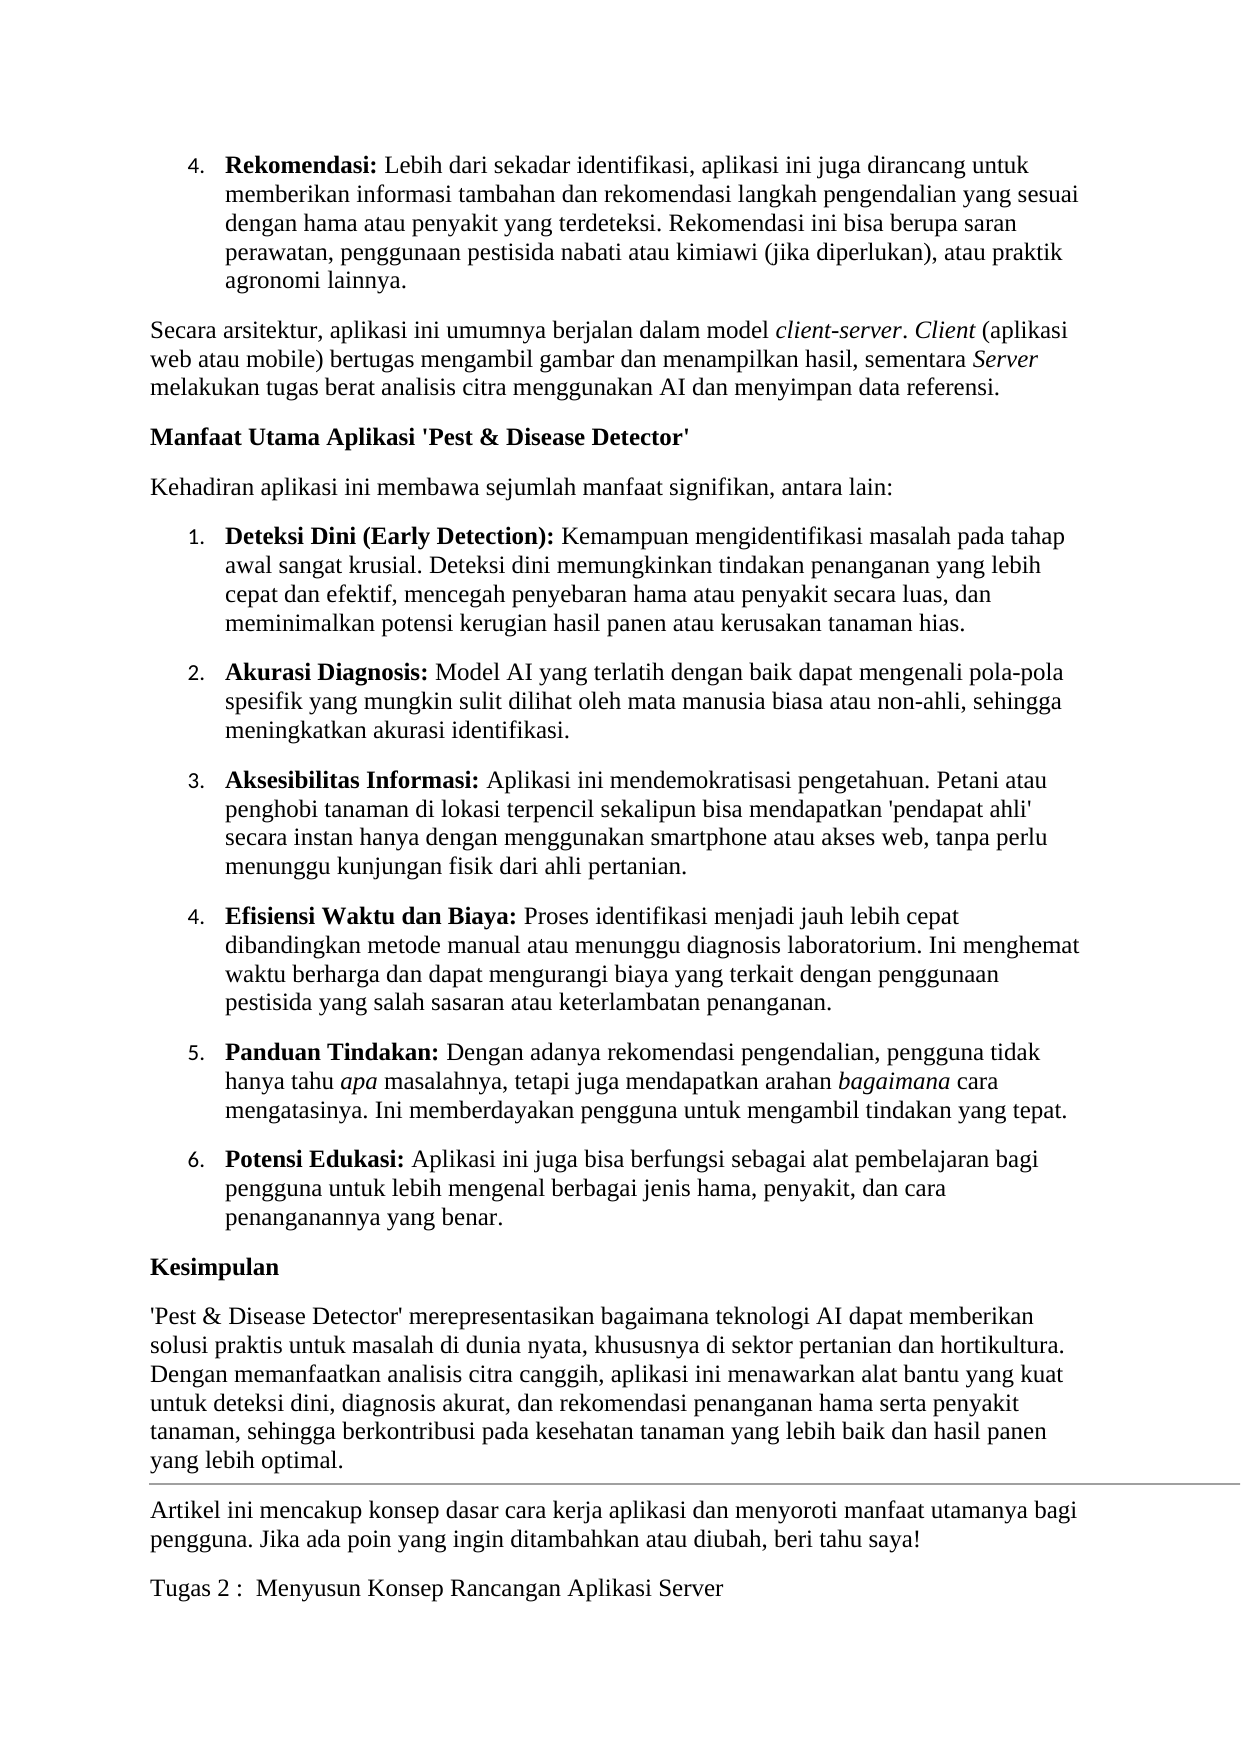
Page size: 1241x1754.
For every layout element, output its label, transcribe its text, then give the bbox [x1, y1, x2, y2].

text Tugas 2 : Menyusun Konsep Rancangan Aplikasi Server [150, 1573, 1090, 1602]
text Artikel ini mencakup konsep dasar cara kerja aplikasi dan menyoroti manfaat utamanya bagi pengguna. Jika ada poin yang ingin ditambahkan atau diubah, beri tahu saya! [150, 1495, 1090, 1552]
text Secara arsitektur, aplikasi ini umumnya berjalan dalam model client-server. Client (aplikasi web atau mobile) bertugas mengambil gambar dan menampilkan hasil, sementara Server melakukan tugas berat analisis citra menggunakan AI dan menyimpan data referensi. [150, 315, 1090, 401]
list Potensi Edukasi: Aplikasi ini juga bisa berfungsi sebagai alat pembelajaran bagi pengguna untuk lebih mengenal berbagai jenis hama, penyakit, dan cara penanganannya yang benar. [187, 1144, 1090, 1231]
text Kehadiran aplikasi ini membawa sejumlah manfaat signifikan, antara lain: [150, 472, 1090, 500]
text 'Pest & Disease Detector' merepresentasikan bagaimana teknologi AI dapat memberikan solusi praktis untuk masalah di dunia nyata, khususnya di sektor pertanian dan hortikultura. Dengan memanfaatkan analisis citra canggih, aplikasi ini menawarkan alat bantu yang kuat untuk deteksi dini, diagnosis akurat, dan rekomendasi penanganan hama serta penyakit tanaman, sehingga berkontribusi pada kesehatan tanaman yang lebih baik dan hasil panen yang lebih optimal. [150, 1301, 1090, 1474]
list Efisiensi Waktu dan Biaya: Proses identifikasi menjadi jauh lebih cepat dibandingkan metode manual atau menunggu diagnosis laboratorium. Ini menghemat waktu berharga dan dapat mengurangi biaya yang terkait dengan penggunaan pestisida yang salah sasaran atau keterlambatan penanganan. [187, 901, 1090, 1016]
list Deteksi Dini (Early Detection): Kemampuan mengidentifikasi masalah pada tahap awal sangat krusial. Deteksi dini memungkinkan tindakan penanganan yang lebih cepat dan efektif, mencegah penyebaran hama atau penyakit secara luas, dan meminimalkan potensi kerugian hasil panen atau kerusakan tanaman hias. [187, 521, 1090, 636]
text Manfaat Utama Aplikasi 'Pest & Disease Detector' [150, 422, 1090, 451]
list Rekomendasi: Lebih dari sekadar identifikasi, aplikasi ini juga dirancang untuk memberikan informasi tambahan dan rekomendasi langkah pengendalian yang sesuai dengan hama atau penyakit yang terdeteksi. Rekomendasi ini bisa berupa saran perawatan, penggunaan pestisida nabati atau kimiawi (jika diperlukan), atau praktik agronomi lainnya. [187, 150, 1090, 294]
text Kesimpulan [150, 1252, 1090, 1281]
list Aksesibilitas Informasi: Aplikasi ini mendemokratisasi pengetahuan. Petani atau penghobi tanaman di lokasi terpencil sekalipun bisa mendapatkan 'pendapat ahli' secara instan hanya dengan menggunakan smartphone atau akses web, tanpa perlu menunggu kunjungan fisik dari ahli pertanian. [187, 765, 1090, 880]
list Akurasi Diagnosis: Model AI yang terlatih dengan baik dapat mengenali pola-pola spesifik yang mungkin sulit dilihat oleh mata manusia biasa atau non-ahli, sehingga meningkatkan akurasi identifikasi. [187, 657, 1090, 744]
list Panduan Tindakan: Dengan adanya rekomendasi pengendalian, pengguna tidak hanya tahu apa masalahnya, tetapi juga mendapatkan arahan bagaimana cara mengatasinya. Ini memberdayakan pengguna untuk mengambil tindakan yang tepat. [187, 1037, 1090, 1123]
